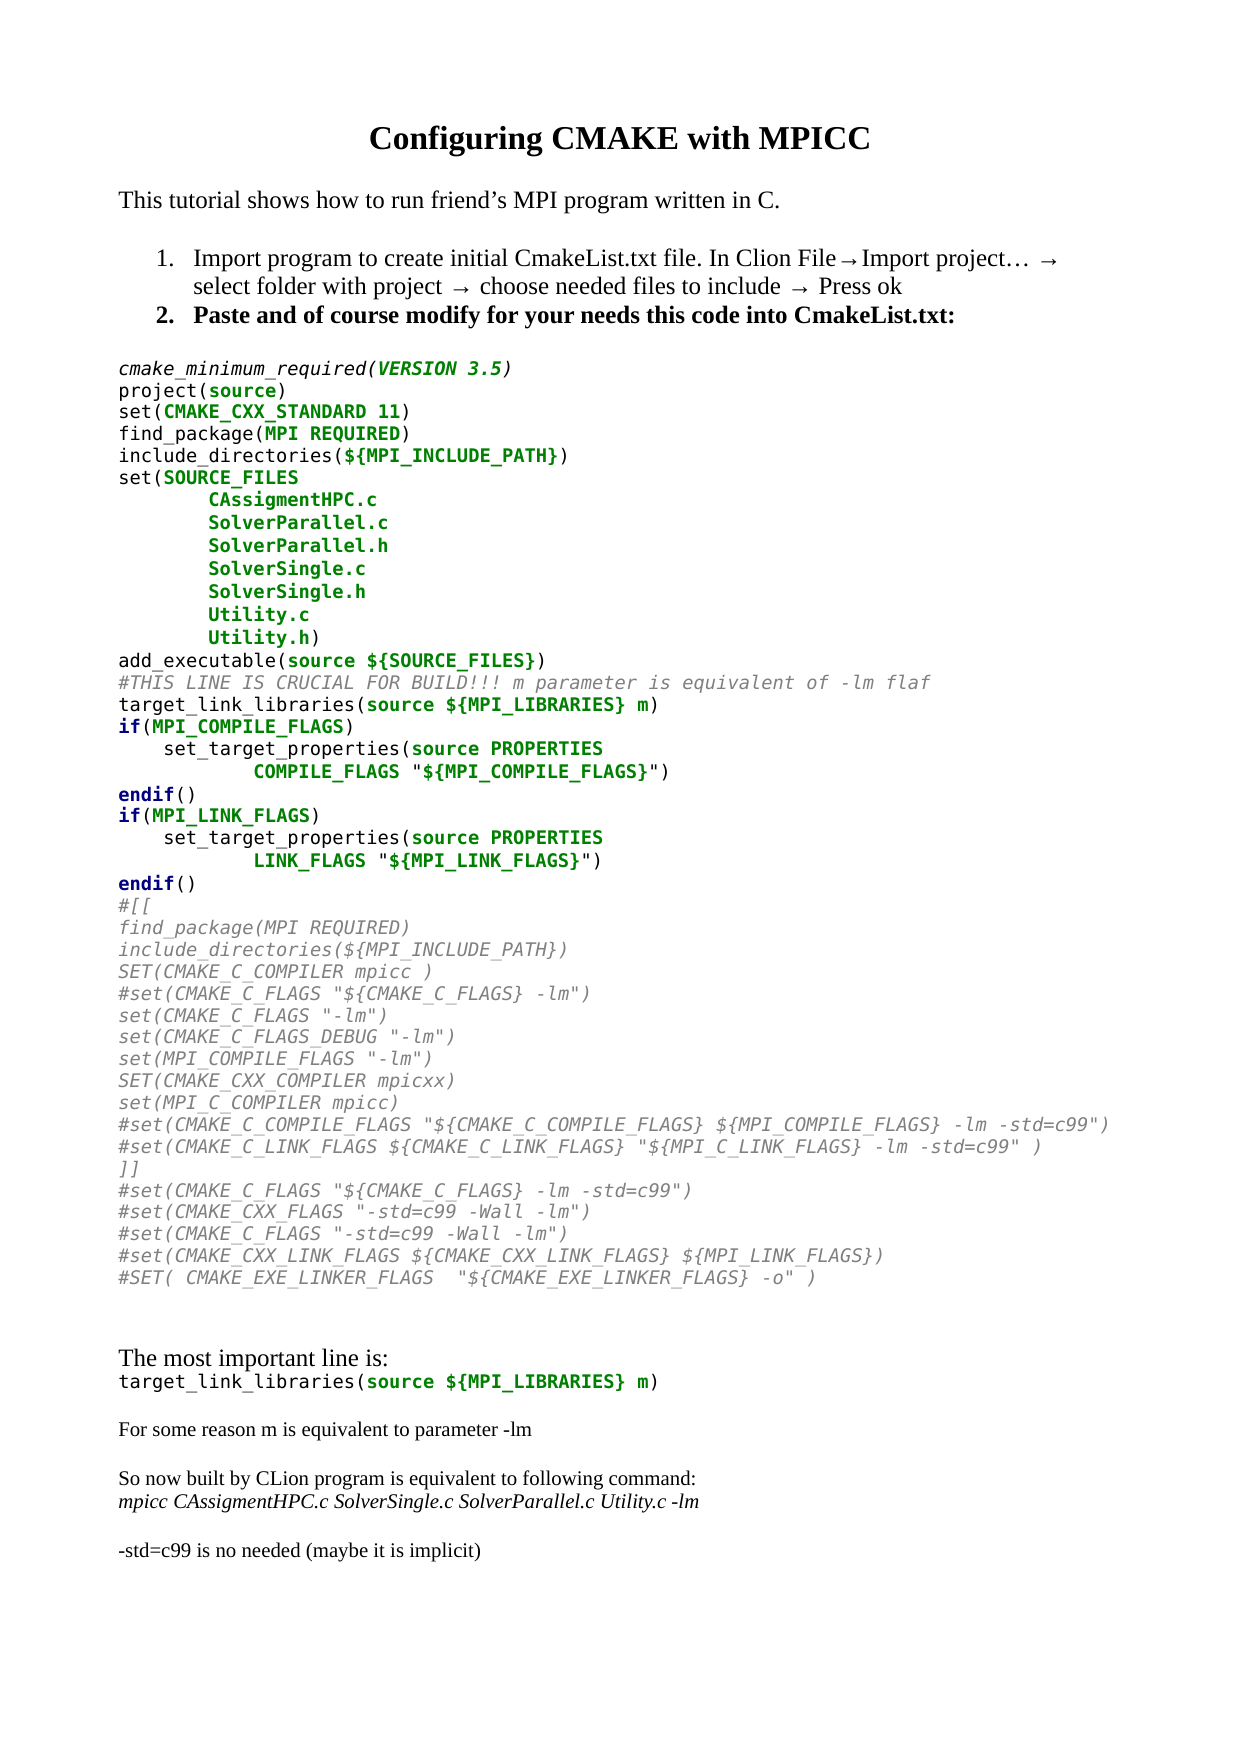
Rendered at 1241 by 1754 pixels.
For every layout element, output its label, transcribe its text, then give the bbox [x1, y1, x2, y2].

text CAssigmentHPC.c [118, 489, 1122, 512]
text #set(CMAKE_C_COMPILE_FLAGS "${CMAKE_C_COMPILE_FLAGS} ${MPI_COMPILE_FLAGS} -lm -std=c99") [118, 1114, 1122, 1136]
text SolverSingle.h [118, 581, 1122, 604]
text #set(CMAKE_C_FLAGS "${CMAKE_C_FLAGS} -lm") [118, 983, 1122, 1005]
text #set(CMAKE_CXX_FLAGS "-std=c99 -Wall -lm") [118, 1202, 1122, 1223]
list Import program to create initial CmakeList.txt file. In Clion File→Import project… → select folder with project → choose needed files to include → Press ok [156, 243, 1122, 300]
text Configuring CMAKE with MPICC [118, 118, 1122, 156]
text mpicc CAssigmentHPC.c SolverSingle.c SolverParallel.c Utility.c -lm [118, 1489, 1122, 1513]
text set_target_properties(source PROPERTIES [118, 827, 1122, 850]
text Utility.h) [118, 627, 1122, 650]
text #set(CMAKE_CXX_LINK_FLAGS ${CMAKE_CXX_LINK_FLAGS} ${MPI_LINK_FLAGS}) [118, 1245, 1122, 1267]
text endif() [118, 784, 1122, 806]
text #THIS LINE IS CRUCIAL FOR BUILD!!! m parameter is equivalent of -lm flaf [118, 672, 1122, 694]
text project(source) [118, 379, 1122, 401]
text set(MPI_COMPILE_FLAGS "-lm") [118, 1048, 1122, 1070]
text The most important line is: [118, 1343, 1122, 1371]
text target_link_libraries(source ${MPI_LIBRARIES} m) [118, 1371, 1122, 1393]
text include_directories(${MPI_INCLUDE_PATH}) [118, 939, 1122, 961]
text SolverParallel.h [118, 535, 1122, 558]
list Paste and of course modify for your needs this code into CmakeList.txt: [156, 300, 1122, 329]
text if(MPI_LINK_FLAGS) [118, 806, 1122, 827]
text find_package(MPI REQUIRED) [118, 917, 1122, 939]
text -std=c99 is no needed (maybe it is implicit) [118, 1538, 1122, 1562]
text set(CMAKE_C_FLAGS_DEBUG "-lm") [118, 1027, 1122, 1048]
text set(CMAKE_C_FLAGS "-lm") [118, 1005, 1122, 1027]
text LINK_FLAGS "${MPI_LINK_FLAGS}") [118, 850, 1122, 873]
text Utility.c [118, 604, 1122, 627]
text set(MPI_C_COMPILER mpicc) [118, 1092, 1122, 1114]
text SET(CMAKE_CXX_COMPILER mpicxx) [118, 1070, 1122, 1092]
text This tutorial shows how to run friend’s MPI program written in C. [118, 185, 1122, 214]
text SolverParallel.c [118, 512, 1122, 535]
text set(SOURCE_FILES [118, 467, 1122, 489]
text set(CMAKE_CXX_STANDARD 11) [118, 401, 1122, 423]
text #[[ [118, 895, 1122, 917]
text target_link_libraries(source ${MPI_LIBRARIES} m) [118, 694, 1122, 716]
text #SET( CMAKE_EXE_LINKER_FLAGS "${CMAKE_EXE_LINKER_FLAGS} -o" ) [118, 1267, 1122, 1289]
text #set(CMAKE_C_LINK_FLAGS ${CMAKE_C_LINK_FLAGS} "${MPI_C_LINK_FLAGS} -lm -std=c99" ) [118, 1136, 1122, 1158]
text if(MPI_COMPILE_FLAGS) [118, 716, 1122, 738]
text COMPILE_FLAGS "${MPI_COMPILE_FLAGS}") [118, 761, 1122, 784]
text #set(CMAKE_C_FLAGS "${CMAKE_C_FLAGS} -lm -std=c99") [118, 1180, 1122, 1202]
text ]] [118, 1158, 1122, 1180]
text include_directories(${MPI_INCLUDE_PATH}) [118, 445, 1122, 467]
text #set(CMAKE_C_FLAGS "-std=c99 -Wall -lm") [118, 1223, 1122, 1245]
text cmake_minimum_required(VERSION 3.5) [118, 358, 1122, 379]
text set_target_properties(source PROPERTIES [118, 738, 1122, 761]
text SolverSingle.c [118, 558, 1122, 581]
text endif() [118, 873, 1122, 895]
text For some reason m is equivalent to parameter -lm [118, 1417, 1122, 1441]
text So now built by CLion program is equivalent to following command: [118, 1465, 1122, 1489]
text SET(CMAKE_C_COMPILER mpicc ) [118, 961, 1122, 983]
text find_package(MPI REQUIRED) [118, 423, 1122, 445]
text add_executable(source ${SOURCE_FILES}) [118, 650, 1122, 672]
